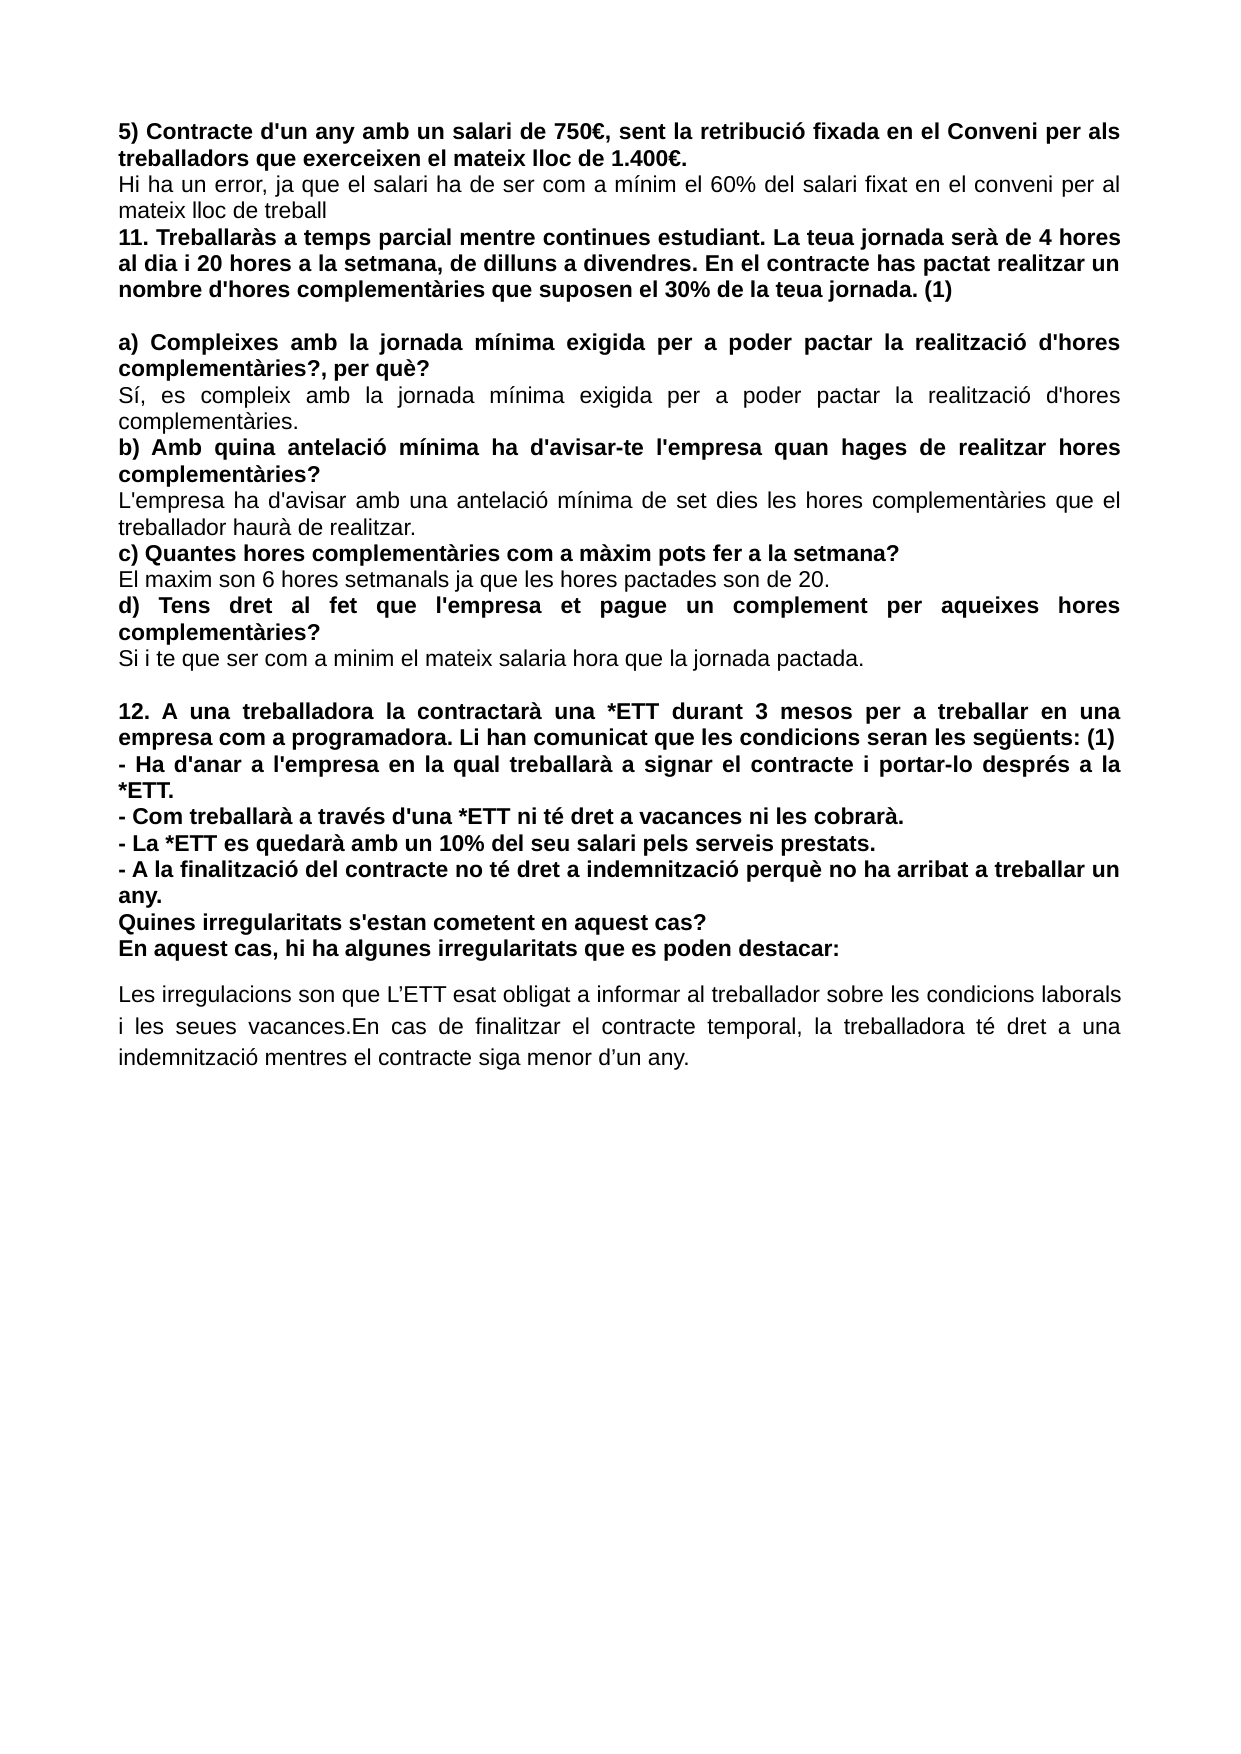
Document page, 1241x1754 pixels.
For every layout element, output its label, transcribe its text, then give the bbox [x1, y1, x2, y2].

text Si i te que ser com a minim el mateix salaria hora que la jornada pactada. [118, 645, 1122, 672]
text L'empresa ha d'avisar amb una antelació mínima de set dies les hores complementàries que el treballador haurà de realitzar. [118, 487, 1122, 540]
text El maxim son 6 hores setmanals ja que les hores pactades son de 20. [118, 566, 1122, 592]
text c) Quantes hores complementàries com a màxim pots fer a la setmana? [118, 540, 1122, 566]
text En aquest cas, hi ha algunes irregularitats que es poden destacar: [118, 935, 1122, 961]
text - Com treballarà a través d'una *ETT ni té dret a vacances ni les cobrarà. [118, 803, 1122, 830]
text Sí, es compleix amb la jornada mínima exigida per a poder pactar la realització d'hores complementàries. [118, 382, 1122, 434]
text Quines irregularitats s'estan cometent en aquest cas? [118, 909, 1122, 935]
text a) Compleixes amb la jornada mínima exigida per a poder pactar la realització d'hores complementàries?, per què? [118, 329, 1122, 382]
text d) Tens dret al fet que l'empresa et pague un complement per aqueixes hores complementàries? [118, 592, 1122, 645]
text - La *ETT es quedarà amb un 10% del seu salari pels serveis prestats. [118, 830, 1122, 856]
text Hi ha un error, ja que el salari ha de ser com a mínim el 60% del salari fixat en el conveni per al mateix lloc de treball [118, 171, 1122, 223]
text - A la finalització del contracte no té dret a indemnització perquè no ha arribat a treballar un any. [118, 856, 1122, 909]
text 12. A una treballadora la contractarà una *ETT durant 3 mesos per a treballar en una empresa com a programadora. Li han comunicat que les condicions seran les següents: (1) [118, 698, 1122, 751]
text b) Amb quina antelació mínima ha d'avisar-te l'empresa quan hages de realitzar hores complementàries? [118, 434, 1122, 487]
text Les irregulacions son que L’ETT esat obligat a informar al treballador sobre les condicions laborals i les seues vacances.En cas de finalitzar el contracte temporal, la treballadora té dret a una indemnització mentres el contracte siga menor d’un any. [118, 981, 1122, 1071]
text 5) Contracte d'un any amb un salari de 750€, sent la retribució fixada en el Conveni per als treballadors que exerceixen el mateix lloc de 1.400€. [118, 118, 1122, 171]
text 11. Treballaràs a temps parcial mentre continues estudiant. La teua jornada serà de 4 hores al dia i 20 hores a la setmana, de dilluns a divendres. En el contracte has pactat realitzar un nombre d'hores complementàries que suposen el 30% de la teua jornada. (1) [118, 223, 1122, 303]
text - Ha d'anar a l'empresa en la qual treballarà a signar el contracte i portar-lo després a la *ETT. [118, 751, 1122, 803]
